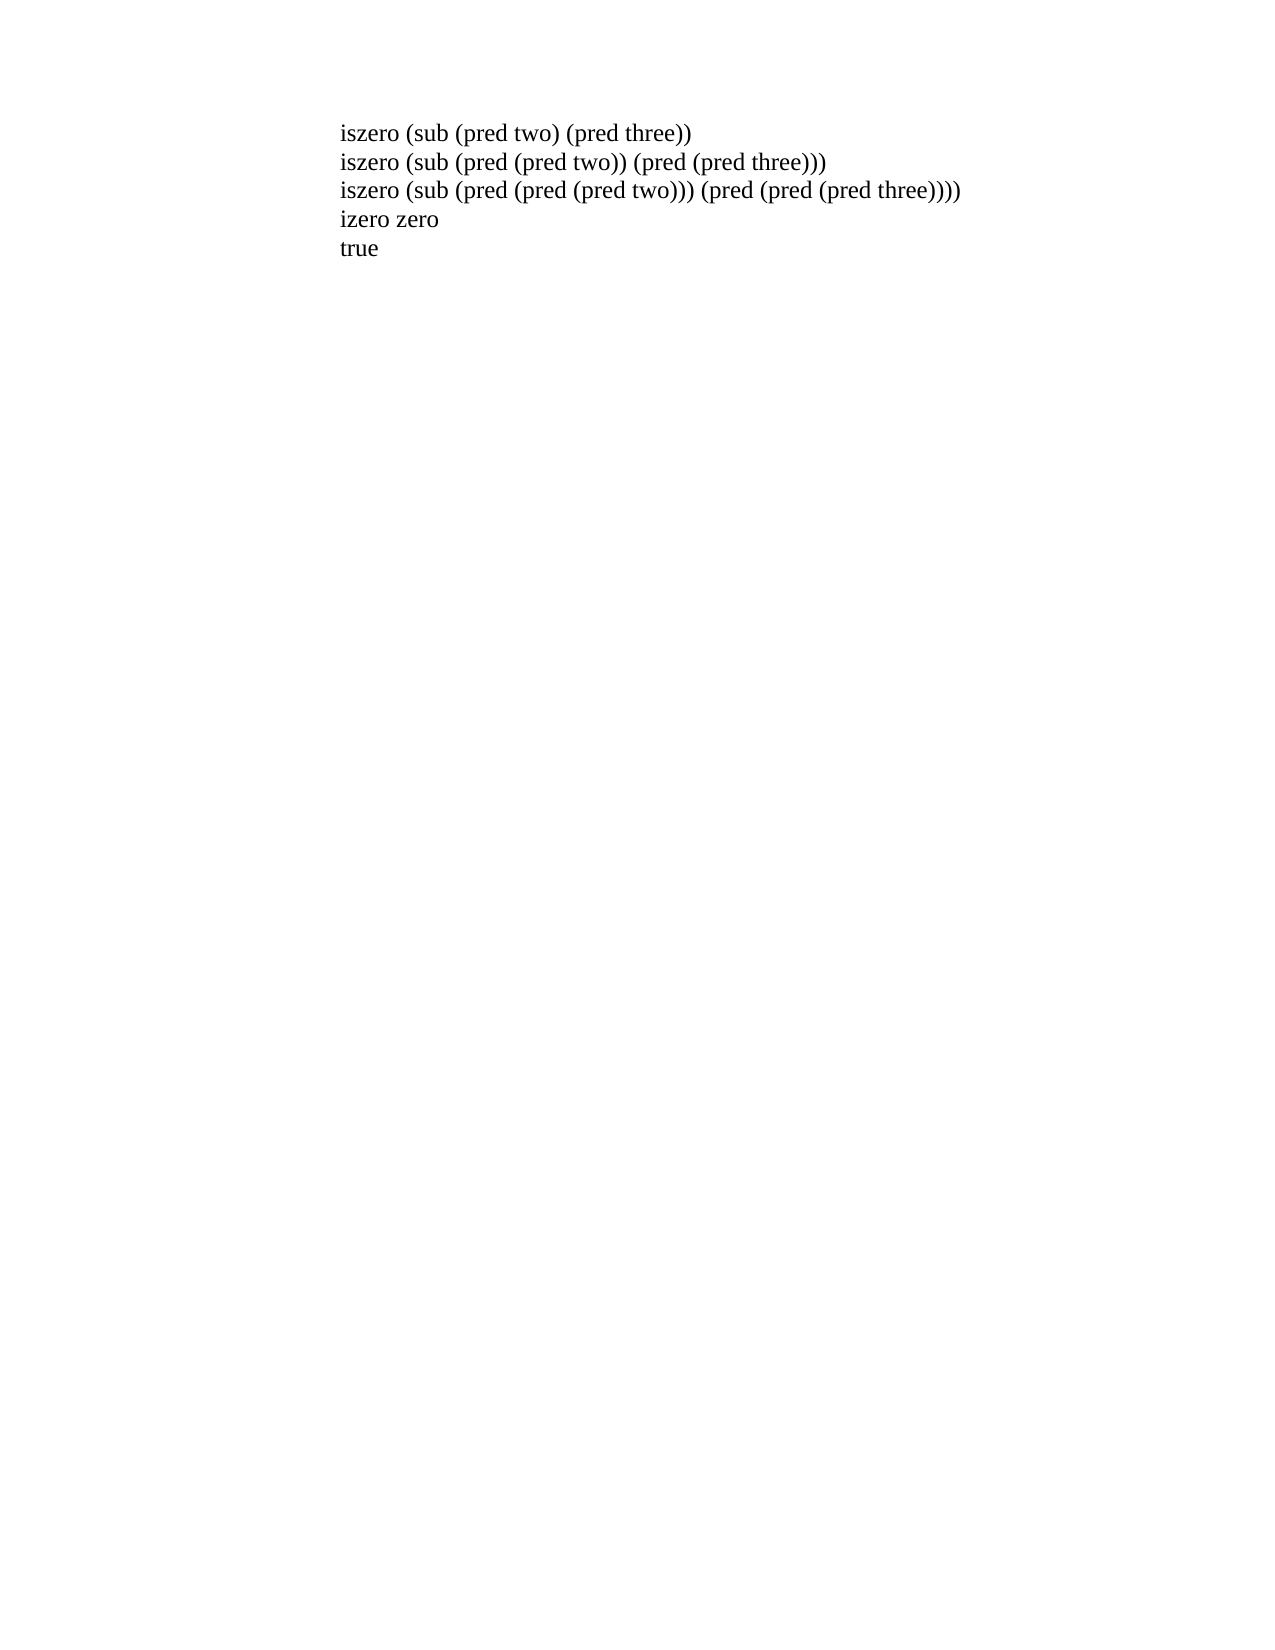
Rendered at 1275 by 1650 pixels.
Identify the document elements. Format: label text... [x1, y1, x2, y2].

text true [118, 233, 1157, 262]
text iszero (sub (pred two) (pred three)) [118, 118, 1157, 147]
text izero zero [118, 204, 1157, 233]
text iszero (sub (pred (pred (pred two))) (pred (pred (pred three)))) [118, 176, 1157, 204]
text iszero (sub (pred (pred two)) (pred (pred three))) [118, 147, 1157, 176]
